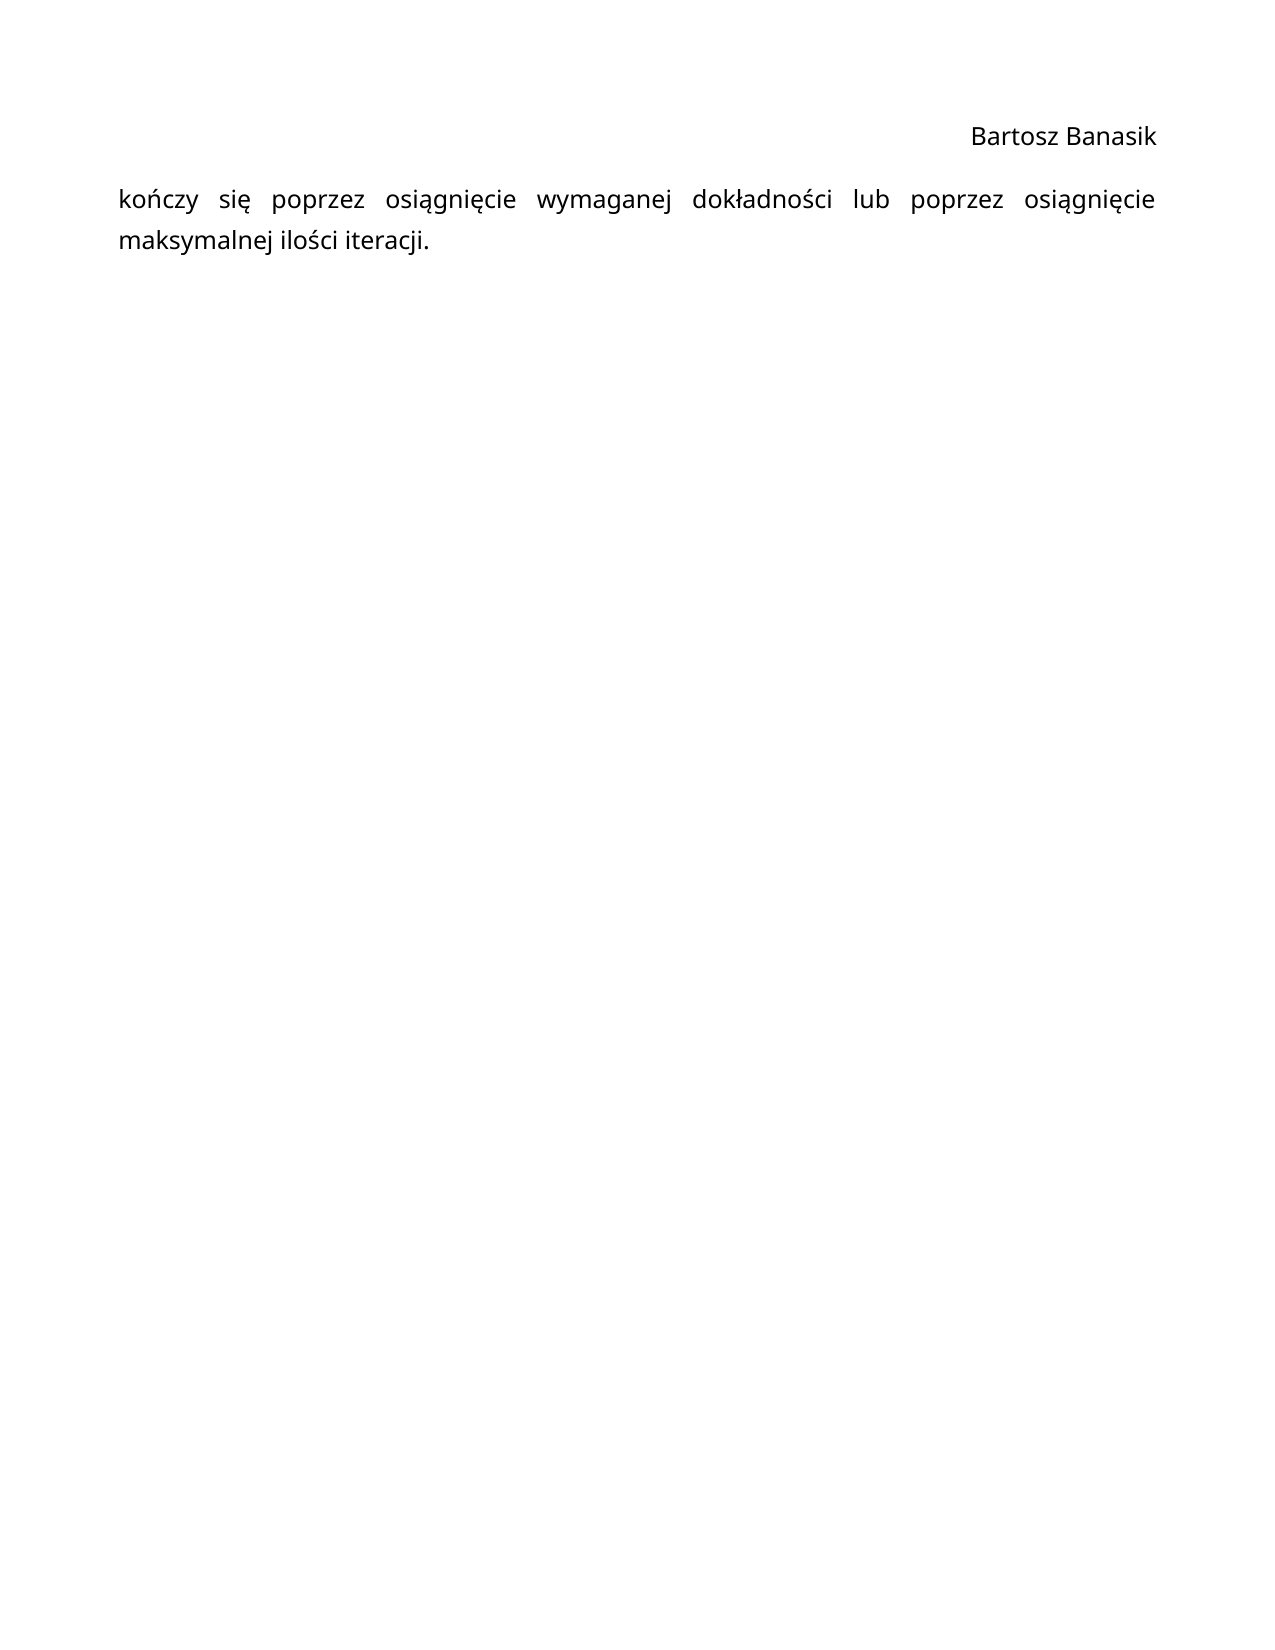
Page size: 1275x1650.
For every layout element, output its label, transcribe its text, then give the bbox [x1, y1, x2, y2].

text Założenia metody siecznych opierają się na tych samych co metody Newtona, tylko zamiast pochodnej w mianowniku wykorzystują iloraz różnicowy. Dostajemy następujący wzór: . Jak widzimy potrzebujemy dwóch punktów początkowych by wyrazić kolejne. Na początku funkcja oblicza wartości dla podanych x0 oraz x1. Następnie w pętli odpowiednio je ustawia (możliwe zamiany). Kolejne kroki służą do obliczenia wartości z wyżej podanego wzoru. Wykonywanie programu kończy się poprzez osiągnięcie wymaganej dokładności lub poprzez osiągnięcie maksymalnej ilości iteracji. [118, 182, 1157, 257]
